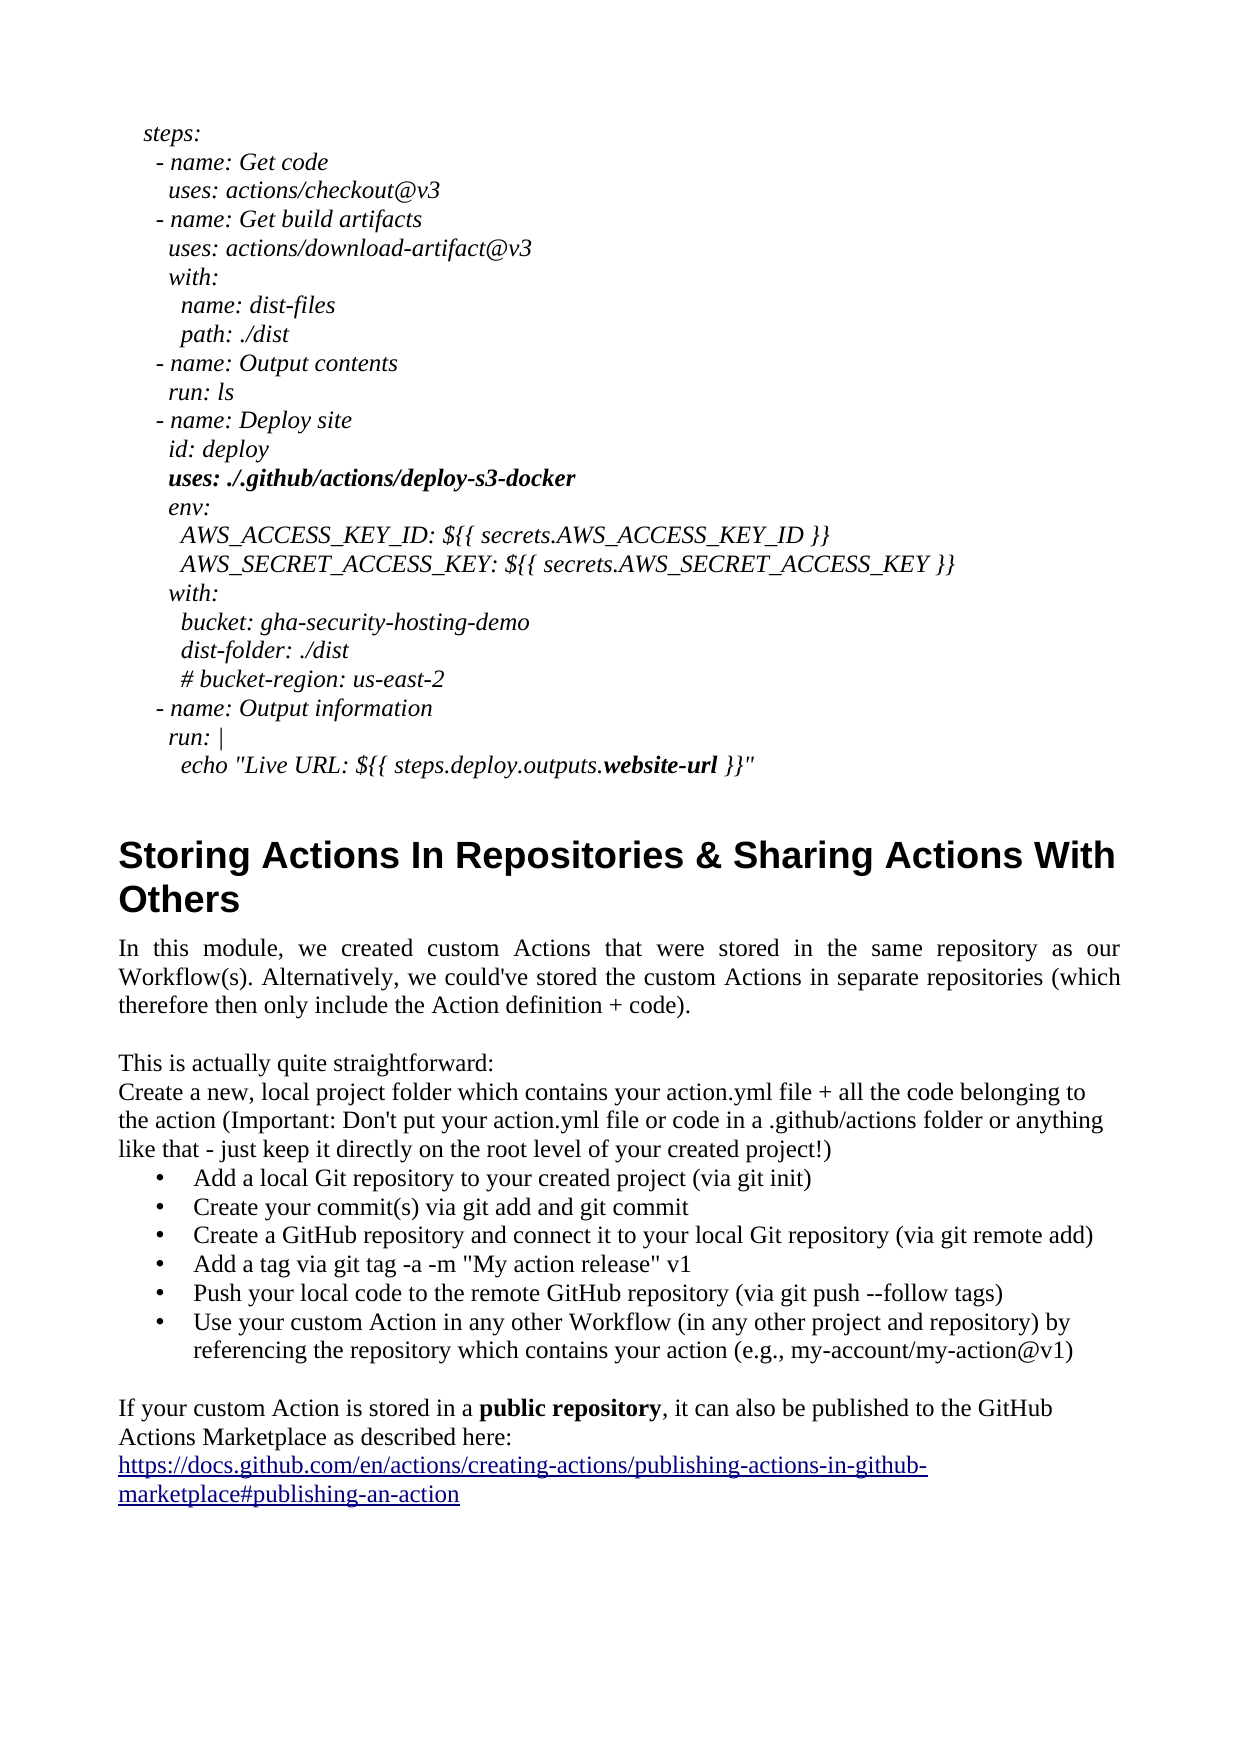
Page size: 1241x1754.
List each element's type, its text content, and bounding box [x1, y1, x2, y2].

text - name: Output information [118, 693, 1122, 722]
text id: deploy [118, 434, 1122, 463]
text run: ls [118, 377, 1122, 406]
text Create a new, local project folder which contains your action.yml file + all the code belonging to the action (Important: Don't put your action.yml file or code in a .github/actions folder or anything like that - just keep it directly on the root level of your created project!) [118, 1077, 1122, 1163]
text dist-folder: ./dist [118, 636, 1122, 664]
text with: [118, 578, 1122, 607]
subtitle Storing Actions In Repositories & Sharing Actions With Others [118, 833, 1122, 920]
text - name: Deploy site [118, 406, 1122, 434]
text AWS_SECRET_ACCESS_KEY: ${{ secrets.AWS_SECRET_ACCESS_KEY }} [118, 549, 1122, 578]
list Add a tag via git tag -a -m "My action release" v1 [156, 1249, 1122, 1278]
list Create your commit(s) via git add and git commit [156, 1192, 1122, 1220]
text In this module, we created custom Actions that were stored in the same repository as our Workflow(s). Alternatively, we could've stored the custom Actions in separate repositories (which therefore then only include the Action definition + code). [118, 933, 1122, 1019]
list Push your local code to the remote GitHub repository (via git push --follow tags) [156, 1278, 1122, 1307]
text uses: actions/download-artifact@v3 [118, 233, 1122, 262]
text - name: Output contents [118, 348, 1122, 377]
list Create a GitHub repository and connect it to your local Git repository (via git remote add) [156, 1220, 1122, 1249]
text uses: ./.github/actions/deploy-s3-docker [118, 463, 1122, 492]
text echo "Live URL: ${{ steps.deploy.outputs.website-url }}" [118, 751, 1122, 779]
text - name: Get code [118, 147, 1122, 176]
text steps: [118, 118, 1122, 147]
text # bucket-region: us-east-2 [118, 664, 1122, 693]
text If your custom Action is stored in a public repository, it can also be published to the GitHub Actions Marketplace as described here: https://docs.github.com/en/actions/creating-actions/publishing-actions-in-github-marketplace#publishing-an-action [118, 1393, 1122, 1508]
text env: [118, 492, 1122, 521]
text - name: Get build artifacts [118, 204, 1122, 233]
list Add a local Git repository to your created project (via git init) [156, 1163, 1122, 1192]
text run: | [118, 722, 1122, 751]
text bucket: gha-security-hosting-demo [118, 607, 1122, 636]
text with: [118, 262, 1122, 291]
text path: ./dist [118, 319, 1122, 348]
text name: dist-files [118, 291, 1122, 319]
text AWS_ACCESS_KEY_ID: ${{ secrets.AWS_ACCESS_KEY_ID }} [118, 521, 1122, 549]
text This is actually quite straightforward: [118, 1048, 1122, 1077]
text uses: actions/checkout@v3 [118, 176, 1122, 204]
list Use your custom Action in any other Workflow (in any other project and repository) by referencing the repository which contains your action (e.g., my-account/my-action@v1) [156, 1307, 1122, 1364]
